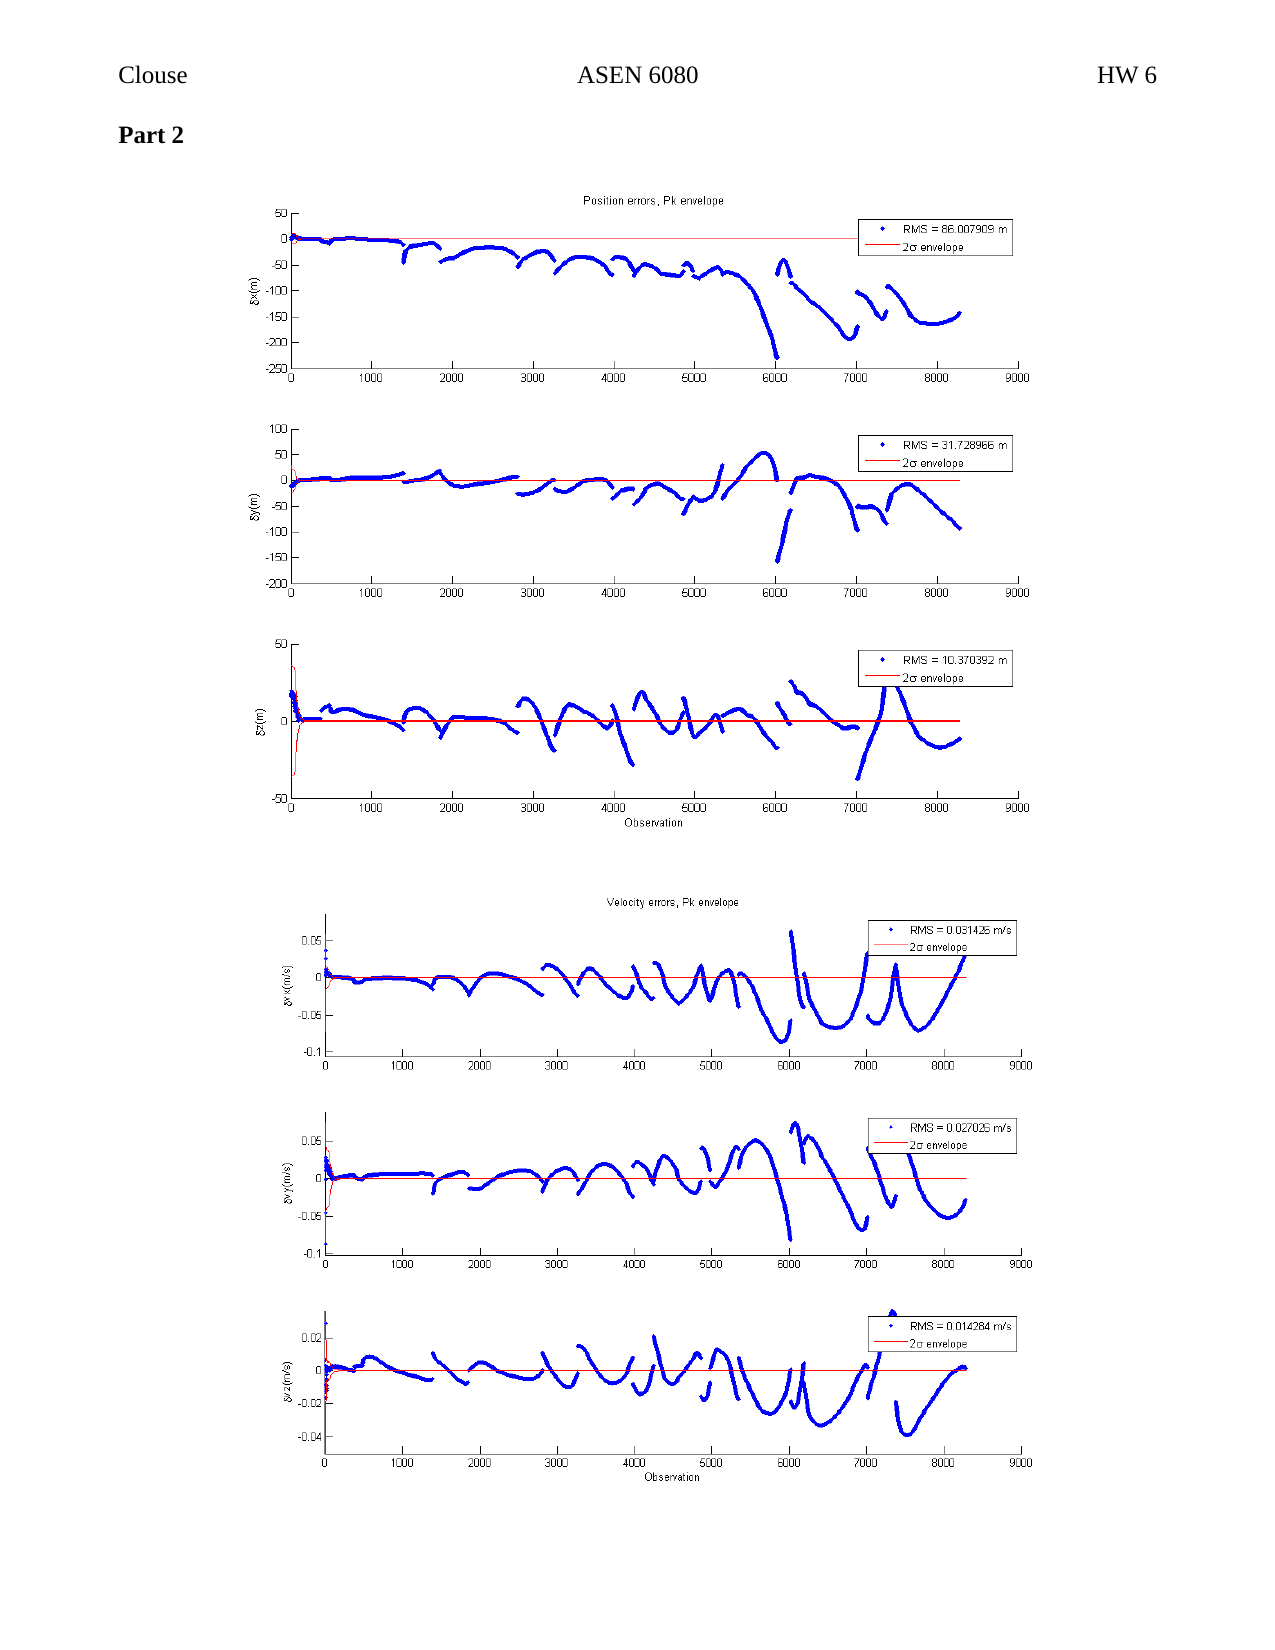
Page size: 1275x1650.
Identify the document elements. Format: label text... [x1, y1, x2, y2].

picture [169, 159, 1106, 1526]
text Part 2 [118, 120, 1157, 149]
